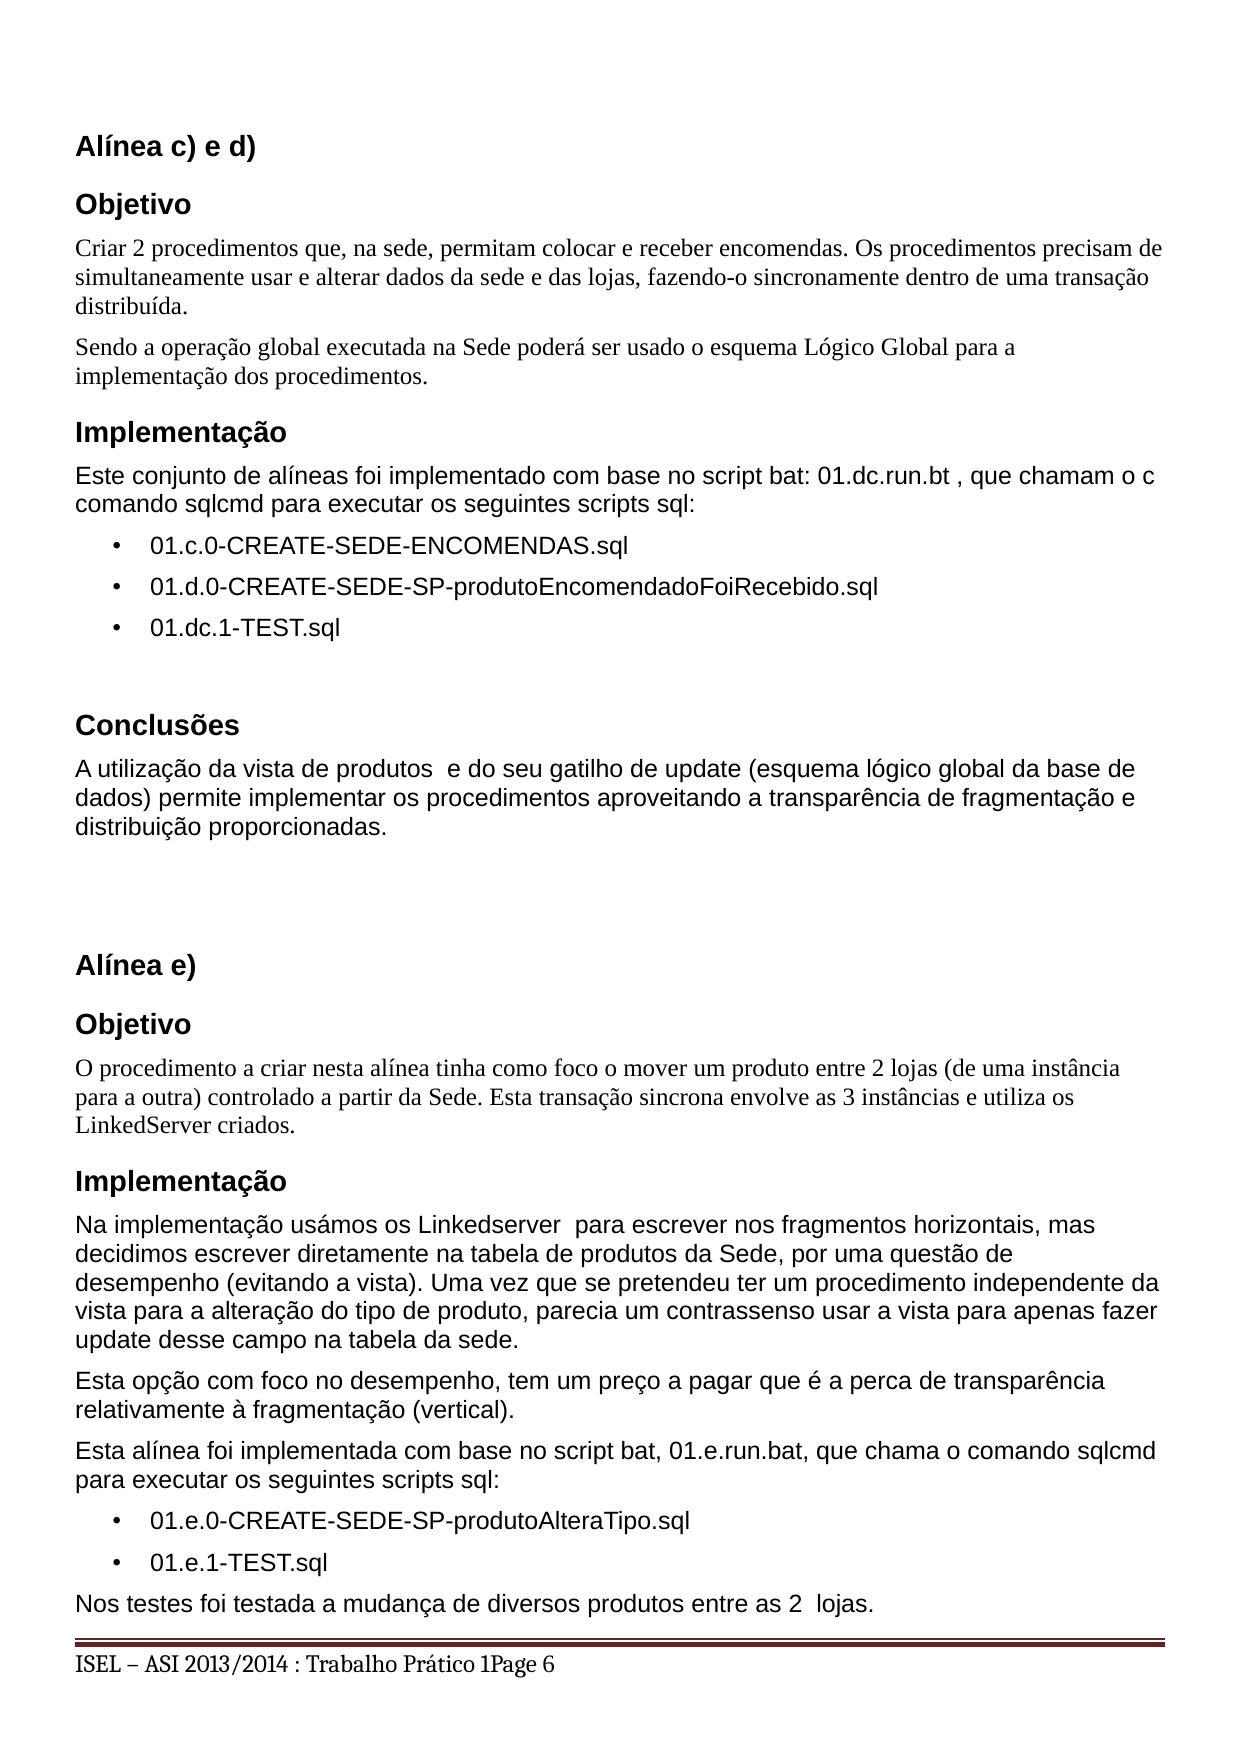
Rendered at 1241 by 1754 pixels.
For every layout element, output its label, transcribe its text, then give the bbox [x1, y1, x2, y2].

text Este conjunto de alíneas foi implementado com base no script bat: 01.dc.run.bt , que chamam o c comando sqlcmd para executar os seguintes scripts sql: [75, 461, 1165, 518]
text Esta alínea foi implementada com base no script bat, 01.e.run.bat, que chama o comando sqlcmd para executar os seguintes scripts sql: [75, 1436, 1165, 1494]
text Esta opção com foco no desempenho, tem um preço a pagar que é a perca de transparência relativamente à fragmentação (vertical). [75, 1366, 1165, 1424]
list 01.e.0-CREATE-SEDE-SP-produtoAlteraTipo.sql [112, 1506, 1165, 1535]
list 01.e.1-TEST.sql [112, 1548, 1165, 1577]
subtitle Implementação [75, 1164, 1165, 1198]
list 01.dc.1-TEST.sql [112, 613, 1165, 642]
list 01.c.0-CREATE-SEDE-ENCOMENDAS.sql [112, 531, 1165, 559]
subtitle Alínea c) e d) [75, 129, 1165, 162]
subtitle Conclusões [75, 708, 1165, 742]
text O procedimento a criar nesta alínea tinha como foco o mover um produto entre 2 lojas (de uma instância para a outra) controlado a partir da Sede. Esta transação sincrona envolve as 3 instâncias e utiliza os LinkedServer criados. [75, 1053, 1165, 1139]
text A utilização da vista de produtos e do seu gatilho de update (esquema lógico global da base de dados) permite implementar os procedimentos aproveitando a transparência de fragmentação e distribuição proporcionadas. [75, 754, 1165, 841]
text Nos testes foi testada a mudança de diversos produtos entre as 2 lojas. [75, 1589, 1165, 1618]
list 01.d.0-CREATE-SEDE-SP-produtoEncomendadoFoiRecebido.sql [112, 572, 1165, 601]
subtitle Objetivo [75, 187, 1165, 221]
subtitle Objetivo [75, 1007, 1165, 1040]
subtitle Implementação [75, 414, 1165, 448]
text Sendo a operação global executada na Sede poderá ser usado o esquema Lógico Global para a implementação dos procedimentos. [75, 332, 1165, 389]
text Na implementação usámos os Linkedserver para escrever nos fragmentos horizontais, mas decidimos escrever diretamente na tabela de produtos da Sede, por uma questão de desempenho (evitando a vista). Uma vez que se pretendeu ter um procedimento independente da vista para a alteração do tipo de produto, parecia um contrassenso usar a vista para apenas fazer update desse campo na tabela da sede. [75, 1210, 1165, 1354]
text Criar 2 procedimentos que, na sede, permitam colocar e receber encomendas. Os procedimentos precisam de simultaneamente usar e alterar dados da sede e das lojas, fazendo-o sincronamente dentro de uma transação distribuída. [75, 233, 1165, 319]
subtitle Alínea e) [75, 948, 1165, 982]
